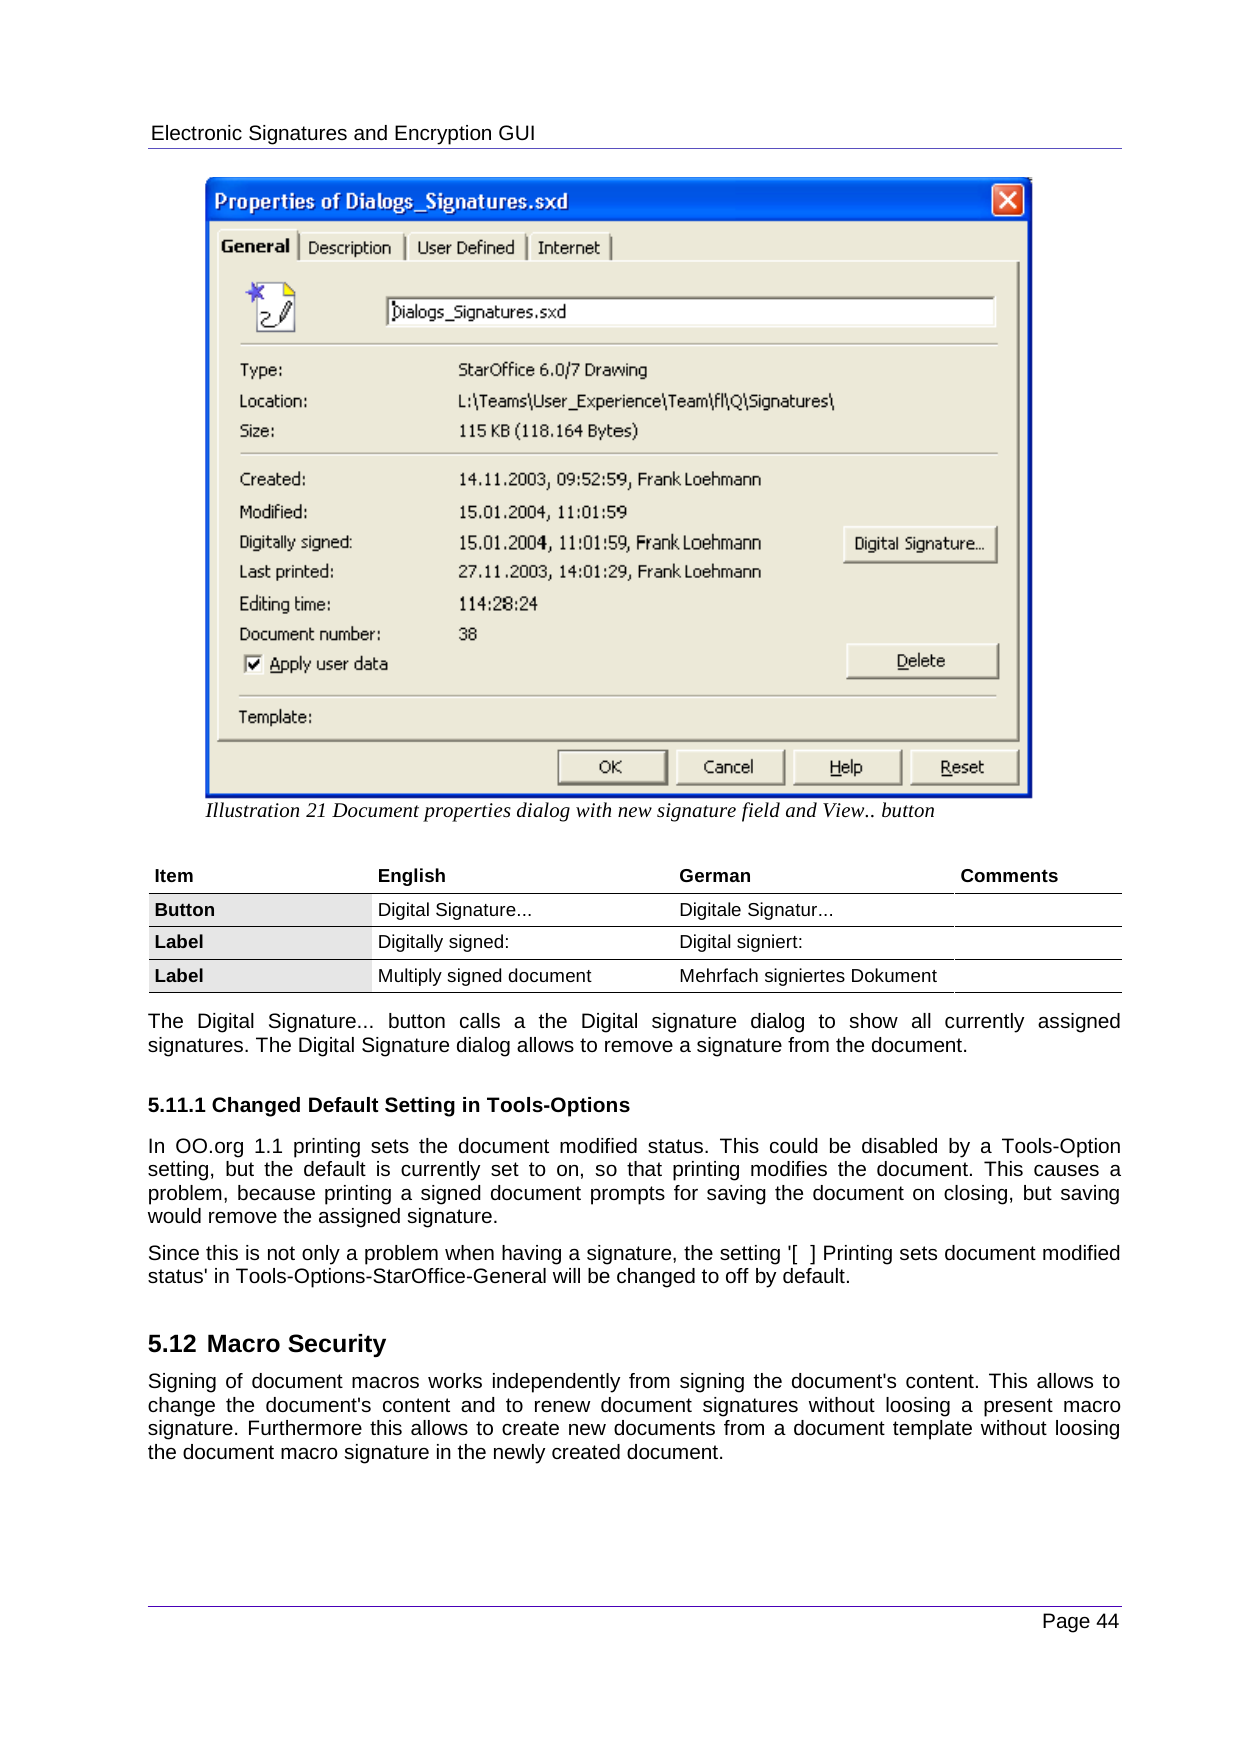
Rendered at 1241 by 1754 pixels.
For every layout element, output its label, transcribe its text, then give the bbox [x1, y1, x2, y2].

table_cell Digital signiert: [673, 927, 954, 959]
table_cell Mehrfach signiertes Dokument [673, 960, 954, 992]
table_cell Button [149, 894, 372, 926]
text Illustration 21 Document properties dialog with new signature field and View.. button [205, 800, 1034, 822]
table_cell Digital Signature... [372, 894, 673, 926]
table_header Item [149, 860, 372, 893]
subtitle Changed Default Setting in Tools-Options [148, 1093, 1122, 1117]
picture [205, 177, 1034, 800]
table_cell [955, 960, 1122, 992]
text The Digital Signature... button calls a the Digital signature dialog to show all currently assigned signatures. The Digital Signature dialog allows to remove a signature from the document. [148, 1010, 1122, 1057]
text Since this is not only a problem when having a signature, the setting '[ ] Printing sets document modified status' in Tools-Options-StarOffice-General will be changed to off by default. [148, 1241, 1122, 1288]
table_cell [955, 894, 1122, 926]
table_cell Label [149, 960, 372, 992]
table_cell Digitally signed: [372, 927, 673, 959]
table_cell Multiply signed document [372, 960, 673, 992]
table_header Comments [955, 860, 1122, 893]
table_cell [955, 927, 1122, 959]
table_header English [372, 860, 673, 893]
text Signing of document macros works independently from signing the document's content. This allows to change the document's content and to renew document signatures without loosing a present macro signature. Furthermore this allows to create new documents from a document template without loosing the document macro signature in the newly created document. [148, 1370, 1122, 1464]
table_cell Digitale Signatur... [673, 894, 954, 926]
text In OO.org 1.1 printing sets the document modified status. This could be disabled by a Tools-Option setting, but the default is currently set to on, so that printing modifies the document. This causes a problem, because printing a signed document prompts for saving the document on closing, but saving would remove the assigned signature. [148, 1134, 1122, 1228]
table_header German [673, 860, 954, 893]
table_cell Label [149, 927, 372, 959]
subtitle Macro Security [148, 1330, 1122, 1358]
